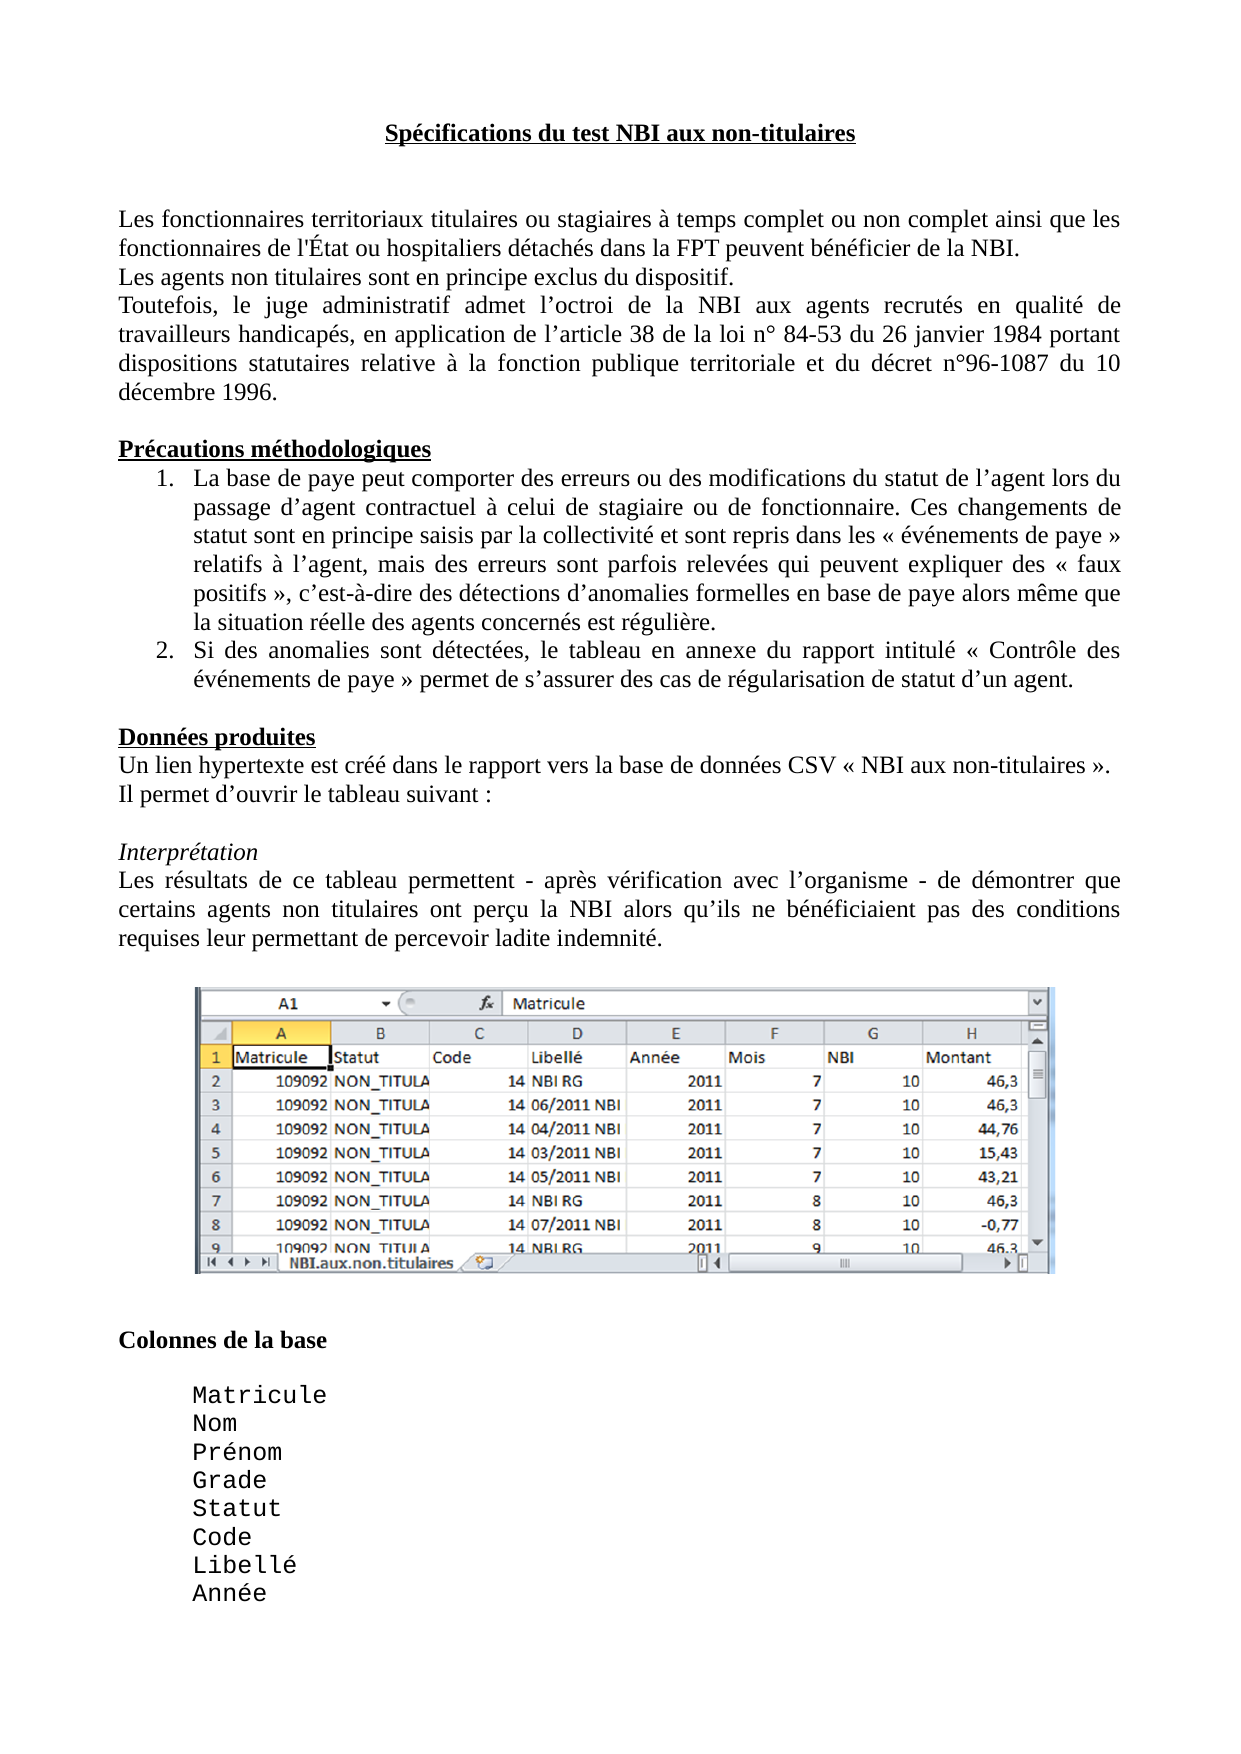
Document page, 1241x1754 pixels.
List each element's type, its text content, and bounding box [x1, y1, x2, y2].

text Matricule [192, 1383, 1122, 1411]
text Les fonctionnaires territoriaux titulaires ou stagiaires à temps complet ou non complet ainsi que les fonctionnaires de l'État ou hospitaliers détachés dans la FPT peuvent bénéficier de la NBI. [118, 204, 1122, 262]
list La base de paye peut comporter des erreurs ou des modifications du statut de l’agent lors du passage d’agent contractuel à celui de stagiaire ou de fonctionnaire. Ces changements de statut sont en principe saisis par la collectivité et sont repris dans les « événements de paye » relatifs à l’agent, mais des erreurs sont parfois relevées qui peuvent expliquer des « faux positifs », c’est-à-dire des détections d’anomalies formelles en base de paye alors même que la situation réelle des agents concernés est régulière. [156, 463, 1122, 636]
list Si des anomalies sont détectées, le tableau en annexe du rapport intitulé « Contrôle des événements de paye » permet de s’assurer des cas de régularisation de statut d’un agent. [156, 636, 1122, 693]
text Colonnes de la base [118, 1326, 1122, 1354]
text Prénom [192, 1439, 1122, 1468]
text Nom [192, 1411, 1122, 1439]
text Les résultats de ce tableau permettent - après vérification avec l’organisme - de démontrer que certains agents non titulaires ont perçu la NBI alors qu’ils ne bénéficiaient pas des conditions requises leur permettant de percevoir ladite indemnité. [118, 866, 1122, 952]
text Données produites [118, 722, 1122, 751]
text Interprétation [118, 837, 1122, 866]
text Toutefois, le juge administratif admet l’octroi de la NBI aux agents recrutés en qualité de travailleurs handicapés, en application de l’article 38 de la loi n° 84-53 du 26 janvier 1984 portant dispositions statutaires relative à la fonction publique territoriale et du décret n°96-1087 du 10 décembre 1996. [118, 291, 1122, 406]
text Grade [192, 1468, 1122, 1496]
text Libellé [192, 1553, 1122, 1581]
text Année [192, 1581, 1122, 1609]
text Spécifications du test NBI aux non-titulaires [118, 118, 1122, 147]
text Statut [192, 1496, 1122, 1524]
text Les agents non titulaires sont en principe exclus du dispositif. [118, 262, 1122, 291]
text Code [192, 1524, 1122, 1553]
text Un lien hypertexte est créé dans le rapport vers la base de données CSV « NBI aux non-titulaires ». Il permet d’ouvrir le tableau suivant : [118, 751, 1122, 808]
text Précautions méthodologiques [118, 434, 1122, 463]
